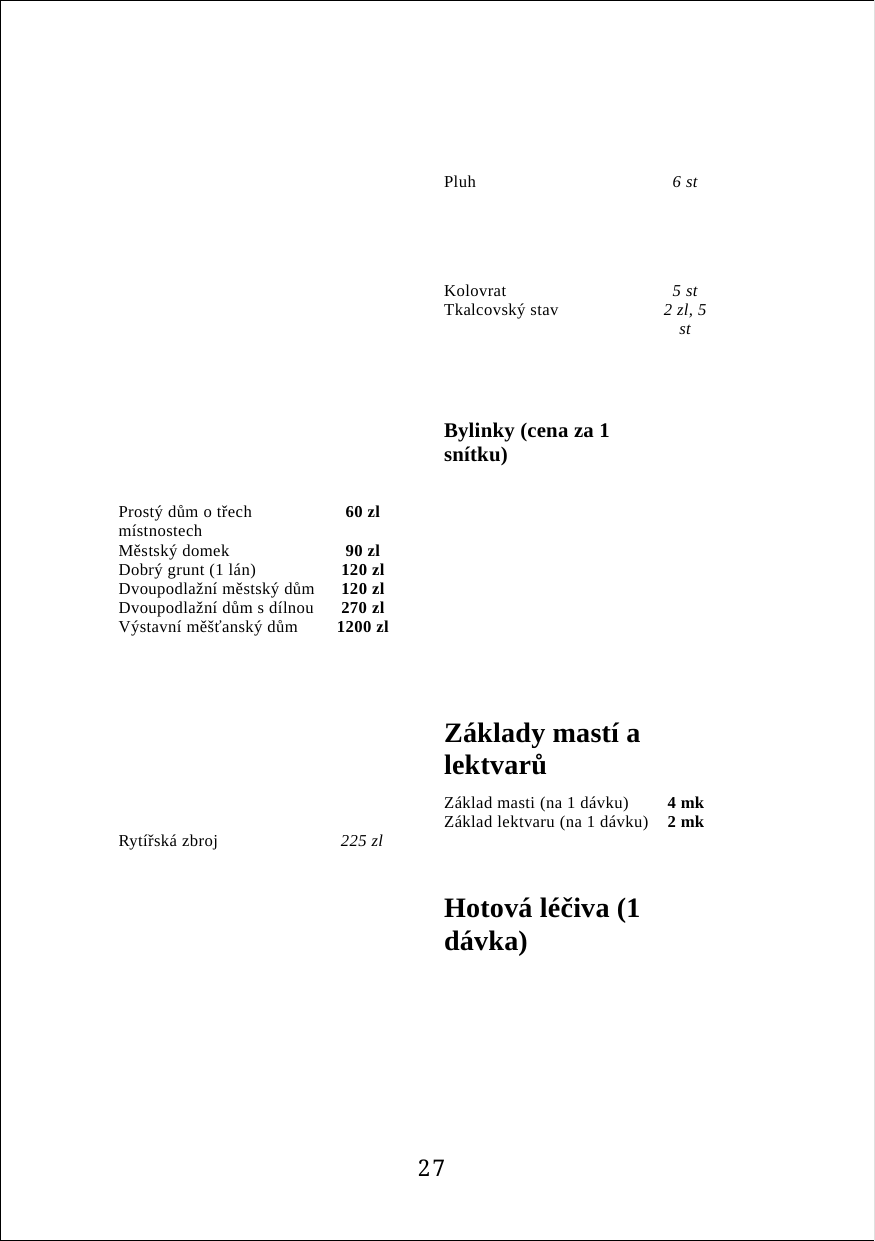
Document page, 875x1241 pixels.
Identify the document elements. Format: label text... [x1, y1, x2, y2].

table_cell Rytířská zbroj [118, 831, 331, 850]
table_cell [331, 636, 394, 655]
table_cell [444, 1083, 657, 1102]
table_cell [434, 675, 444, 792]
table_cell [657, 1045, 714, 1064]
table_cell [395, 1064, 434, 1083]
table_cell [434, 281, 444, 300]
table_cell [715, 968, 756, 987]
table_cell [118, 191, 331, 223]
table_cell [715, 812, 756, 831]
table_cell [715, 1006, 756, 1025]
table_cell [444, 987, 657, 1006]
table_cell [657, 540, 714, 559]
table_cell [715, 478, 756, 502]
table_cell Dvoupodlažní městský dům [118, 579, 331, 598]
table_cell [331, 358, 394, 377]
table_cell [434, 812, 444, 831]
table_cell [395, 1083, 434, 1102]
table_cell [395, 358, 434, 377]
table_cell [331, 655, 394, 674]
table_cell [715, 675, 756, 792]
table_cell [395, 1006, 434, 1025]
table_cell [657, 655, 714, 674]
table_cell [715, 617, 756, 636]
table_cell [395, 579, 434, 598]
table_cell [715, 598, 756, 617]
table_cell 270 zl [331, 598, 394, 617]
table_cell 120 zl [331, 579, 394, 598]
table_cell [444, 262, 657, 281]
table_cell [657, 850, 714, 968]
table_cell [715, 1083, 756, 1102]
table_cell [331, 1045, 394, 1064]
table_cell [657, 598, 714, 617]
table_cell [715, 243, 756, 262]
table_cell [331, 793, 394, 812]
table_cell [434, 172, 444, 191]
table_cell [434, 1025, 444, 1044]
table_cell [715, 172, 756, 191]
table_cell [444, 540, 657, 559]
table_cell [395, 502, 434, 540]
table_cell [118, 812, 331, 831]
table_cell [657, 987, 714, 1006]
table_cell [118, 636, 331, 655]
table_cell [118, 968, 331, 987]
table_cell [395, 617, 434, 636]
table_cell 1200 zl [331, 617, 394, 636]
table_cell [395, 478, 434, 502]
table_cell [444, 478, 657, 502]
table_cell [715, 262, 756, 281]
table_cell [715, 191, 756, 223]
table_cell [118, 850, 331, 968]
table_cell [715, 377, 756, 478]
table_cell [331, 812, 394, 831]
table_cell [434, 560, 444, 579]
table_cell [331, 1006, 394, 1025]
table_cell [118, 358, 331, 377]
table_cell [434, 502, 444, 540]
table_cell [715, 358, 756, 377]
table_cell [434, 377, 444, 478]
table_cell [434, 831, 444, 850]
table_cell [657, 478, 714, 502]
table_cell [715, 1025, 756, 1044]
table_cell [434, 243, 444, 262]
table_cell [715, 502, 756, 540]
table_cell [118, 223, 331, 242]
table_cell [434, 1083, 444, 1102]
table_cell [657, 831, 714, 850]
table_cell [395, 172, 434, 191]
table_cell [434, 987, 444, 1006]
table_cell [331, 262, 394, 281]
table_cell [395, 191, 434, 223]
table_cell [118, 377, 331, 478]
table_cell Základ lektvaru (na 1 dávku) [444, 812, 657, 831]
table_cell [657, 358, 714, 377]
table_cell [395, 655, 434, 674]
table_cell [715, 223, 756, 242]
table_cell [715, 850, 756, 968]
table_cell [657, 1083, 714, 1102]
table_cell [118, 338, 331, 357]
table_cell Základ masti (na 1 dávku) [444, 793, 657, 812]
table_cell 2 mk [657, 812, 714, 831]
table_cell Pluh [444, 172, 657, 191]
table_cell [715, 655, 756, 674]
table_cell [395, 262, 434, 281]
table_cell [331, 172, 394, 191]
table_cell [331, 377, 394, 478]
table_cell [395, 987, 434, 1006]
table_cell [444, 579, 657, 598]
table_cell [444, 243, 657, 262]
table_cell Bylinky (cena za 1 snítku) [444, 377, 657, 478]
table_cell [118, 987, 331, 1006]
table_cell [434, 793, 444, 812]
table_cell [715, 636, 756, 655]
table_cell Základy mastí a lektvarů [444, 675, 657, 792]
table_cell [331, 338, 394, 357]
table_cell [657, 191, 714, 223]
table_cell [395, 1025, 434, 1044]
table_cell [657, 338, 714, 357]
table_cell [331, 243, 394, 262]
table_cell [395, 243, 434, 262]
table_cell [444, 358, 657, 377]
table_cell [118, 1045, 331, 1064]
table_cell [444, 338, 657, 357]
table_cell [657, 262, 714, 281]
table_cell Prostý dům o třech místnostech [118, 502, 331, 540]
table_cell [434, 478, 444, 502]
table_cell [118, 1083, 331, 1102]
table_cell 225 zl [331, 831, 394, 850]
table_cell [434, 358, 444, 377]
table_cell [434, 191, 444, 223]
table_cell [715, 793, 756, 812]
table_cell [444, 223, 657, 242]
table_cell [395, 793, 434, 812]
table_cell [434, 540, 444, 559]
table_cell [657, 675, 714, 792]
table_cell [118, 1025, 331, 1044]
table_cell [444, 1102, 657, 1121]
table_cell [444, 502, 657, 540]
table_cell Kolovrat [444, 281, 657, 300]
table_cell [444, 831, 657, 850]
table_cell [118, 281, 331, 300]
table_cell 6 st [657, 172, 714, 191]
table_cell Hotová léčiva (1 dávka) [444, 850, 657, 968]
table_cell [444, 636, 657, 655]
table_cell [434, 1045, 444, 1064]
table_cell [657, 579, 714, 598]
table_cell [444, 191, 657, 223]
table_cell [331, 850, 394, 968]
table_cell [331, 223, 394, 242]
table_cell [444, 1045, 657, 1064]
table_cell [118, 172, 331, 191]
table_cell [331, 191, 394, 223]
table_cell [657, 502, 714, 540]
table_cell [657, 377, 714, 478]
table_cell [434, 1006, 444, 1025]
table_cell [118, 1102, 331, 1121]
table_cell [434, 1064, 444, 1083]
table_cell [434, 655, 444, 674]
table_cell [395, 831, 434, 850]
table_cell [395, 636, 434, 655]
table_cell [331, 968, 394, 987]
table_cell [715, 560, 756, 579]
table_cell 4 mk [657, 793, 714, 812]
table_cell [657, 968, 714, 987]
table_cell [444, 968, 657, 987]
table_cell [118, 1064, 331, 1083]
table_cell [395, 560, 434, 579]
table_cell [434, 262, 444, 281]
table_cell [118, 675, 331, 792]
table_cell [434, 338, 444, 357]
table_cell [657, 1006, 714, 1025]
table_cell 2 zl, 5 st [657, 300, 714, 338]
table_cell [118, 1006, 331, 1025]
table_cell [444, 617, 657, 636]
table_cell Městský domek [118, 540, 331, 559]
table_cell [715, 338, 756, 357]
table_cell [331, 281, 394, 300]
table_cell [434, 579, 444, 598]
table_cell [331, 1025, 394, 1044]
table_cell [657, 1064, 714, 1083]
table_cell Dobrý grunt (1 lán) [118, 560, 331, 579]
table_cell [715, 987, 756, 1006]
table_cell [331, 1064, 394, 1083]
table_cell [434, 617, 444, 636]
table_cell [331, 1102, 394, 1121]
table_cell [395, 1045, 434, 1064]
table_cell 120 zl [331, 560, 394, 579]
table_cell [395, 598, 434, 617]
table_cell [715, 1102, 756, 1121]
table_cell [444, 598, 657, 617]
table_cell [331, 987, 394, 1006]
table_cell [715, 579, 756, 598]
table_cell 90 zl [331, 540, 394, 559]
table_cell [657, 1025, 714, 1044]
table_cell [444, 655, 657, 674]
table_cell [118, 793, 331, 812]
table_cell [395, 850, 434, 968]
table_cell [657, 1102, 714, 1121]
table_cell [395, 223, 434, 242]
table_cell [444, 560, 657, 579]
table_cell [444, 1006, 657, 1025]
table_cell [434, 636, 444, 655]
table_cell 5 st [657, 281, 714, 300]
table_cell [331, 478, 394, 502]
table_cell Tkalcovský stav [444, 300, 657, 338]
table_cell [657, 560, 714, 579]
table_cell [434, 968, 444, 987]
table_cell [118, 243, 331, 262]
table_cell Výstavní měšťanský dům [118, 617, 331, 636]
table_cell [395, 377, 434, 478]
table_cell [395, 300, 434, 338]
table_cell [715, 540, 756, 559]
table_cell [395, 338, 434, 357]
table_cell [657, 617, 714, 636]
table_cell [715, 1045, 756, 1064]
table_cell [715, 281, 756, 300]
table_cell [657, 243, 714, 262]
table_cell [434, 598, 444, 617]
table_cell [434, 1102, 444, 1121]
table_cell [444, 1025, 657, 1044]
table_cell [395, 968, 434, 987]
table_cell [118, 478, 331, 502]
table_cell [331, 675, 394, 792]
table_cell [395, 1102, 434, 1121]
table_cell [118, 300, 331, 338]
table_cell [395, 675, 434, 792]
table_cell [434, 300, 444, 338]
table_cell [395, 812, 434, 831]
table_cell [395, 540, 434, 559]
table_cell [715, 300, 756, 338]
table_cell [118, 262, 331, 281]
table_cell 60 zl [331, 502, 394, 540]
table_cell [657, 223, 714, 242]
table_cell [444, 1064, 657, 1083]
table_cell [434, 850, 444, 968]
table_cell [395, 281, 434, 300]
table_cell [331, 1083, 394, 1102]
table_cell [434, 223, 444, 242]
table_cell [118, 655, 331, 674]
table_cell [657, 636, 714, 655]
table_cell [715, 831, 756, 850]
table_cell [715, 1064, 756, 1083]
table_cell [331, 300, 394, 338]
table_cell Dvoupodlažní dům s dílnou [118, 598, 331, 617]
